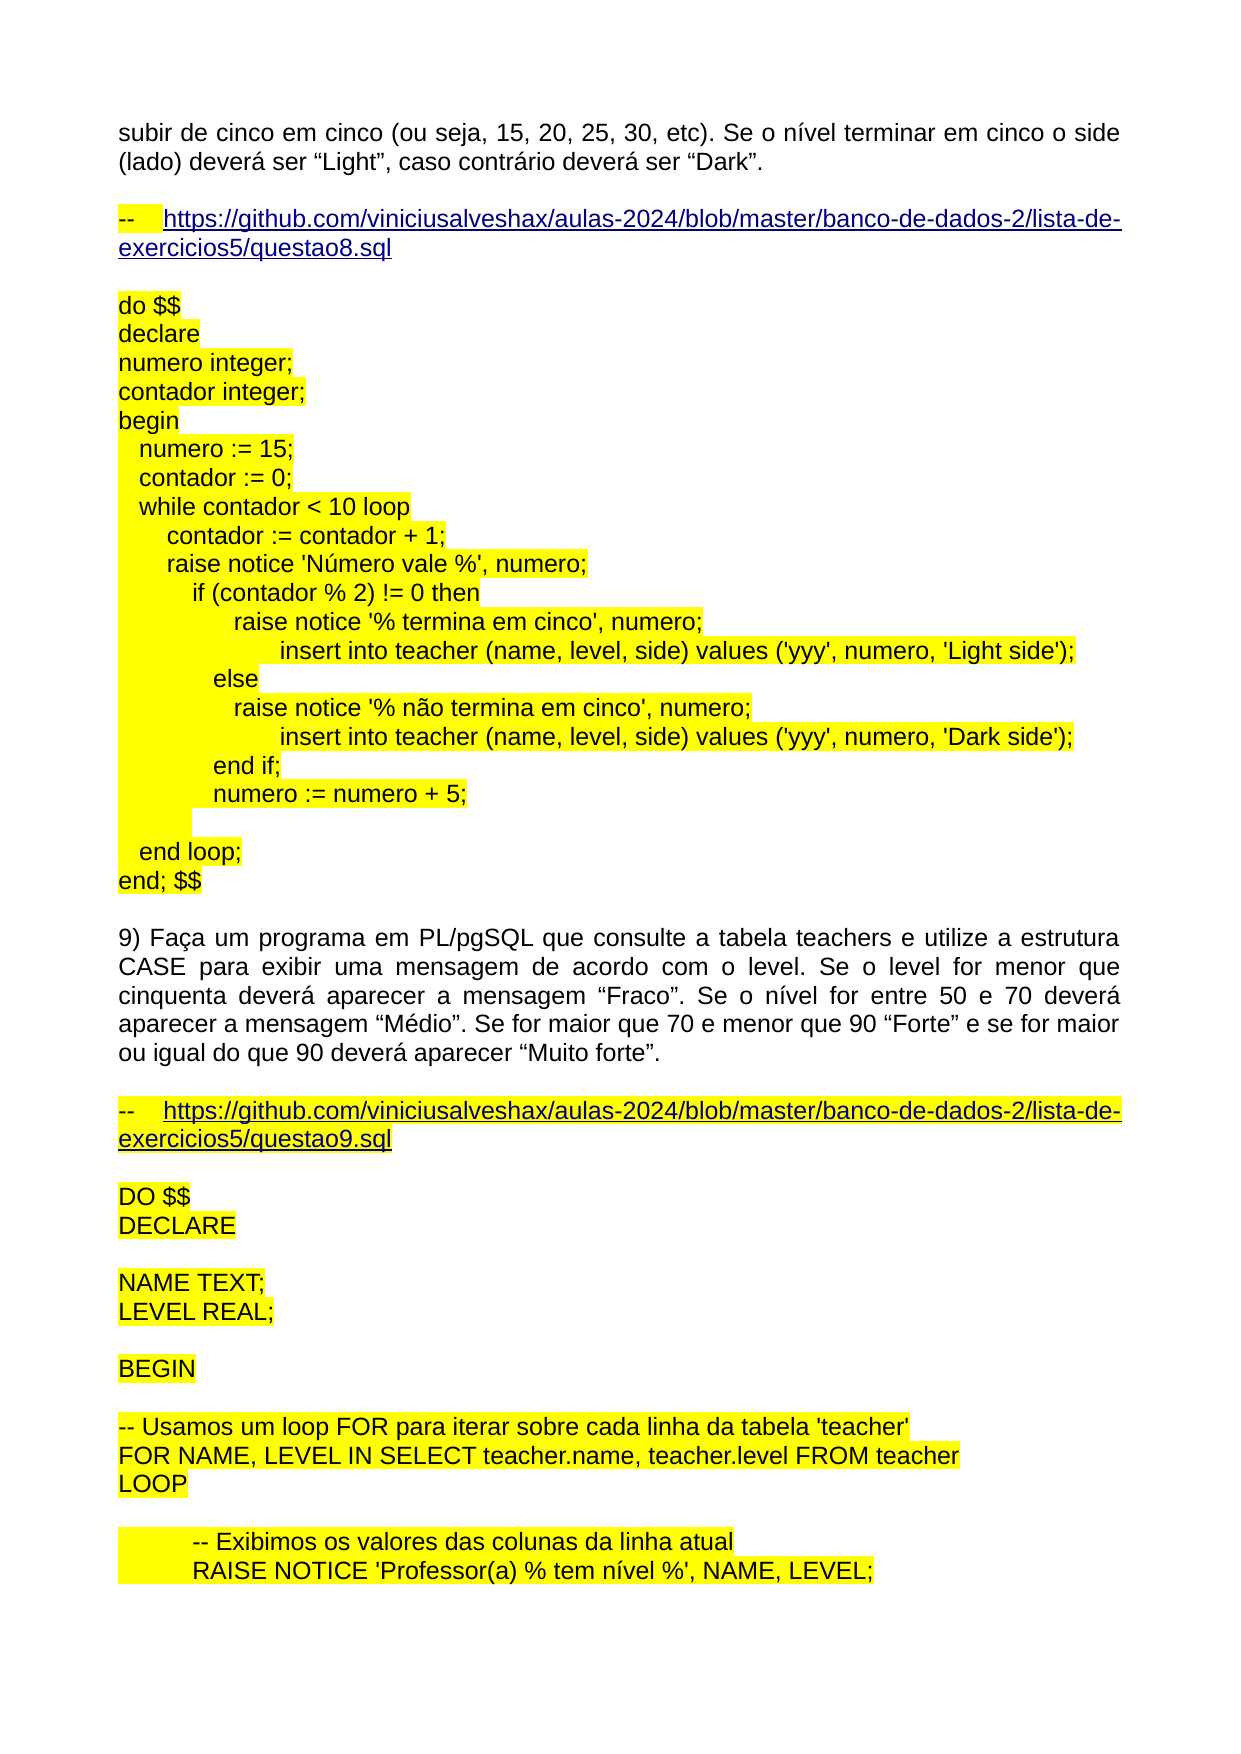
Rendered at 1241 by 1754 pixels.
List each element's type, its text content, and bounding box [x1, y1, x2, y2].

text contador integer; [118, 377, 1122, 406]
text insert into teacher (name, level, side) values ('yyy', numero, 'Dark side'); [118, 722, 1122, 751]
text end loop; [118, 837, 1122, 866]
text raise notice '% não termina em cinco', numero; [118, 693, 1122, 722]
text DECLARE [118, 1211, 1122, 1239]
text numero := 15; [118, 434, 1122, 463]
text subir de cinco em cinco (ou seja, 15, 20, 25, 30, etc). Se o nível terminar em cinco o side (lado) deverá ser “Light”, caso contrário deverá ser “Dark”. [118, 118, 1122, 176]
text RAISE NOTICE 'Professor(a) % tem nível %', NAME, LEVEL; [118, 1556, 1122, 1584]
text numero integer; [118, 348, 1122, 377]
text contador := contador + 1; [118, 521, 1122, 549]
text LOOP [118, 1469, 1122, 1498]
text begin [118, 406, 1122, 434]
text BEGIN [118, 1354, 1122, 1383]
text declare [118, 319, 1122, 348]
text -- https://github.com/viniciusalveshax/aulas-2024/blob/master/banco-de-dados-2/lista-de-exercicios5/questao9.sql [118, 1096, 1122, 1153]
text end if; [118, 751, 1122, 779]
text raise notice '% termina em cinco', numero; [118, 607, 1122, 636]
text while contador < 10 loop [118, 492, 1122, 521]
text NAME TEXT; [118, 1268, 1122, 1297]
text raise notice 'Número vale %', numero; [118, 549, 1122, 578]
text -- Usamos um loop FOR para iterar sobre cada linha da tabela 'teacher' [118, 1412, 1122, 1441]
text do $$ [118, 291, 1122, 319]
text FOR NAME, LEVEL IN SELECT teacher.name, teacher.level FROM teacher [118, 1441, 1122, 1469]
text contador := 0; [118, 463, 1122, 492]
text DO $$ [118, 1182, 1122, 1211]
text -- Exibimos os valores das colunas da linha atual [118, 1527, 1122, 1556]
text insert into teacher (name, level, side) values ('yyy', numero, 'Light side'); [118, 636, 1122, 664]
text numero := numero + 5; [118, 779, 1122, 808]
text 9) Faça um programa em PL/pgSQL que consulte a tabela teachers e utilize a estrutura CASE para exibir uma mensagem de acordo com o level. Se o level for menor que cinquenta deverá aparecer a mensagem “Fraco”. Se o nível for entre 50 e 70 deverá aparecer a mensagem “Médio”. Se for maior que 70 e menor que 90 “Forte” e se for maior ou igual do que 90 deverá aparecer “Muito forte”. [118, 923, 1122, 1067]
text else [118, 664, 1122, 693]
text -- https://github.com/viniciusalveshax/aulas-2024/blob/master/banco-de-dados-2/lista-de-exercicios5/questao8.sql [118, 204, 1122, 262]
text end; $$ [118, 866, 1122, 894]
text if (contador % 2) != 0 then [118, 578, 1122, 607]
text LEVEL REAL; [118, 1297, 1122, 1326]
